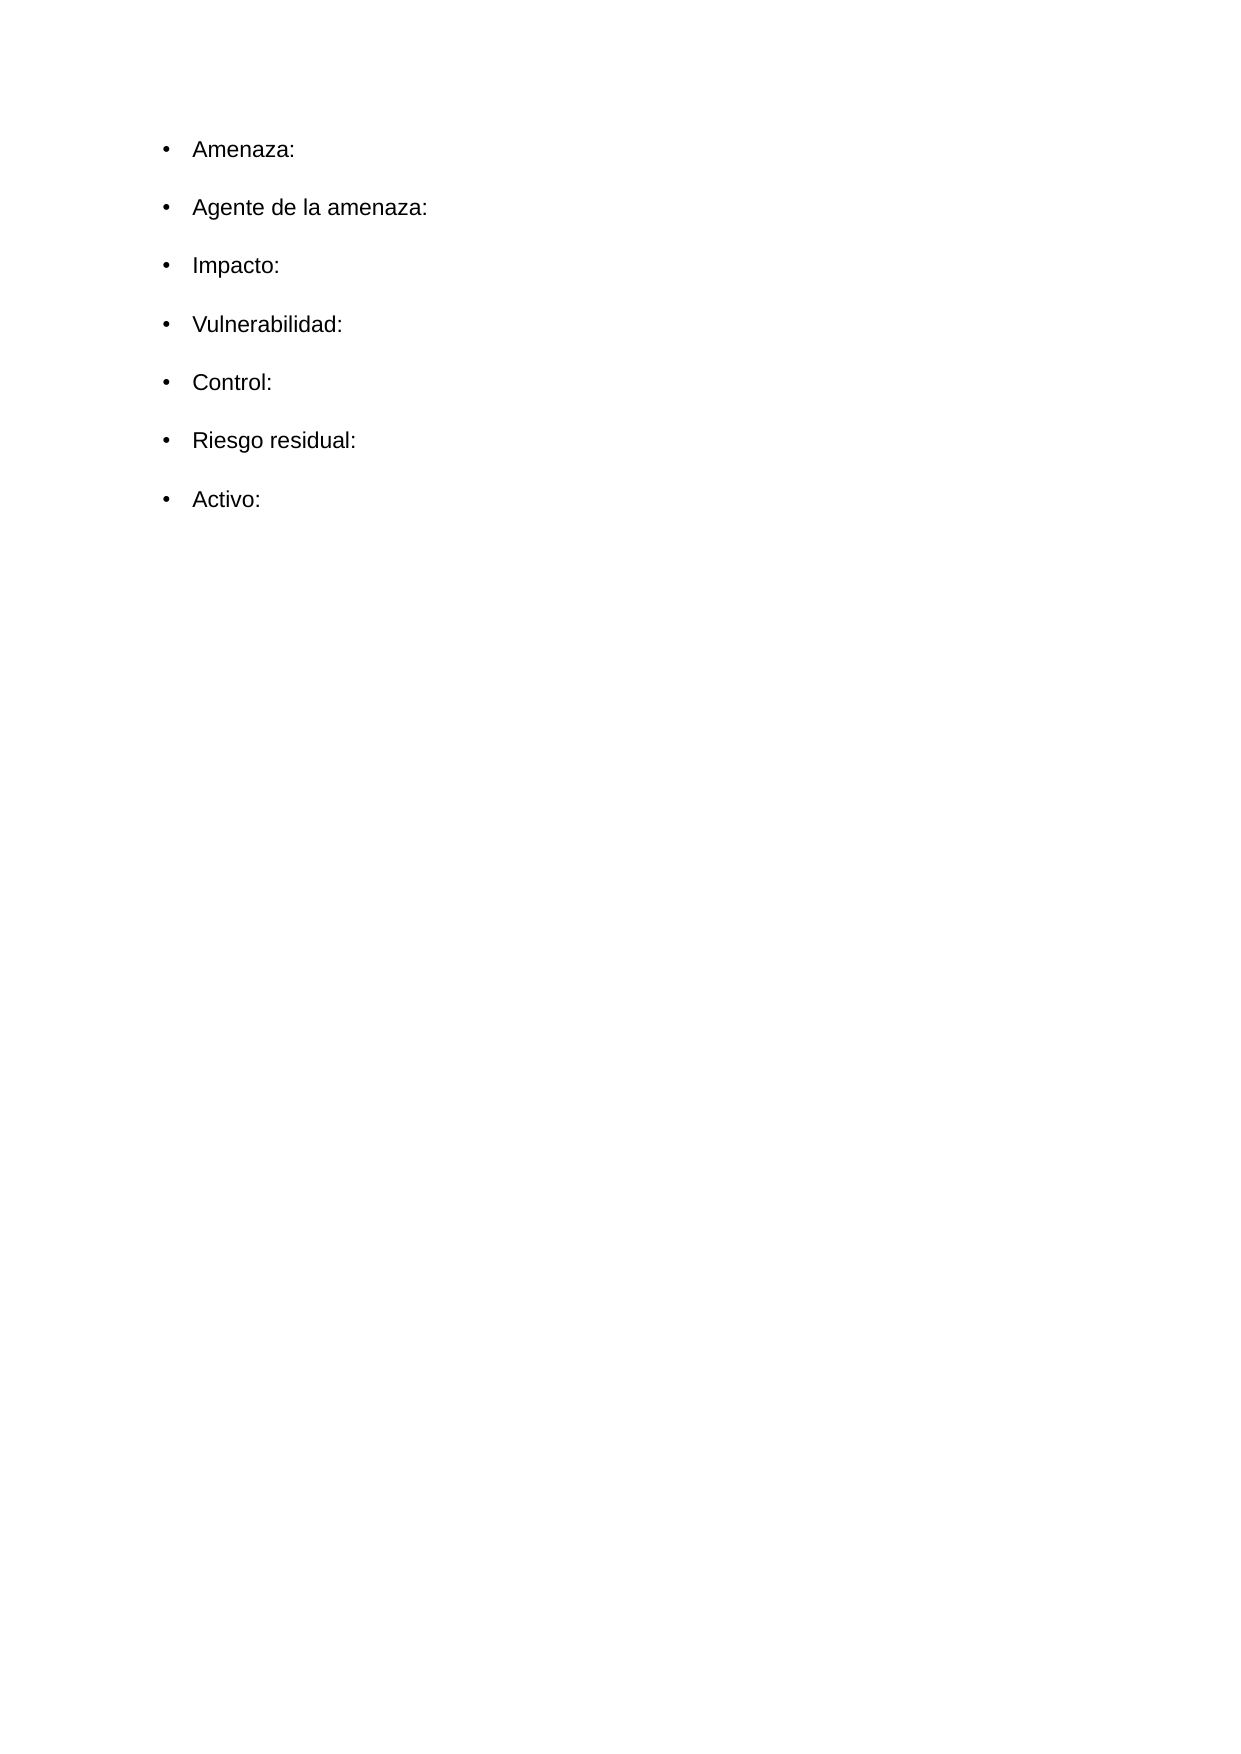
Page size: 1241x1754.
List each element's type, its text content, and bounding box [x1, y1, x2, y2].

list Impacto: [162, 235, 1122, 278]
list Activo: [162, 468, 1122, 512]
list Control: [162, 351, 1122, 395]
list Amenaza: [162, 118, 1122, 162]
list Riesgo residual: [162, 410, 1122, 453]
list Vulnerabilidad: [162, 293, 1122, 337]
list Agente de la amenaza: [162, 176, 1122, 220]
